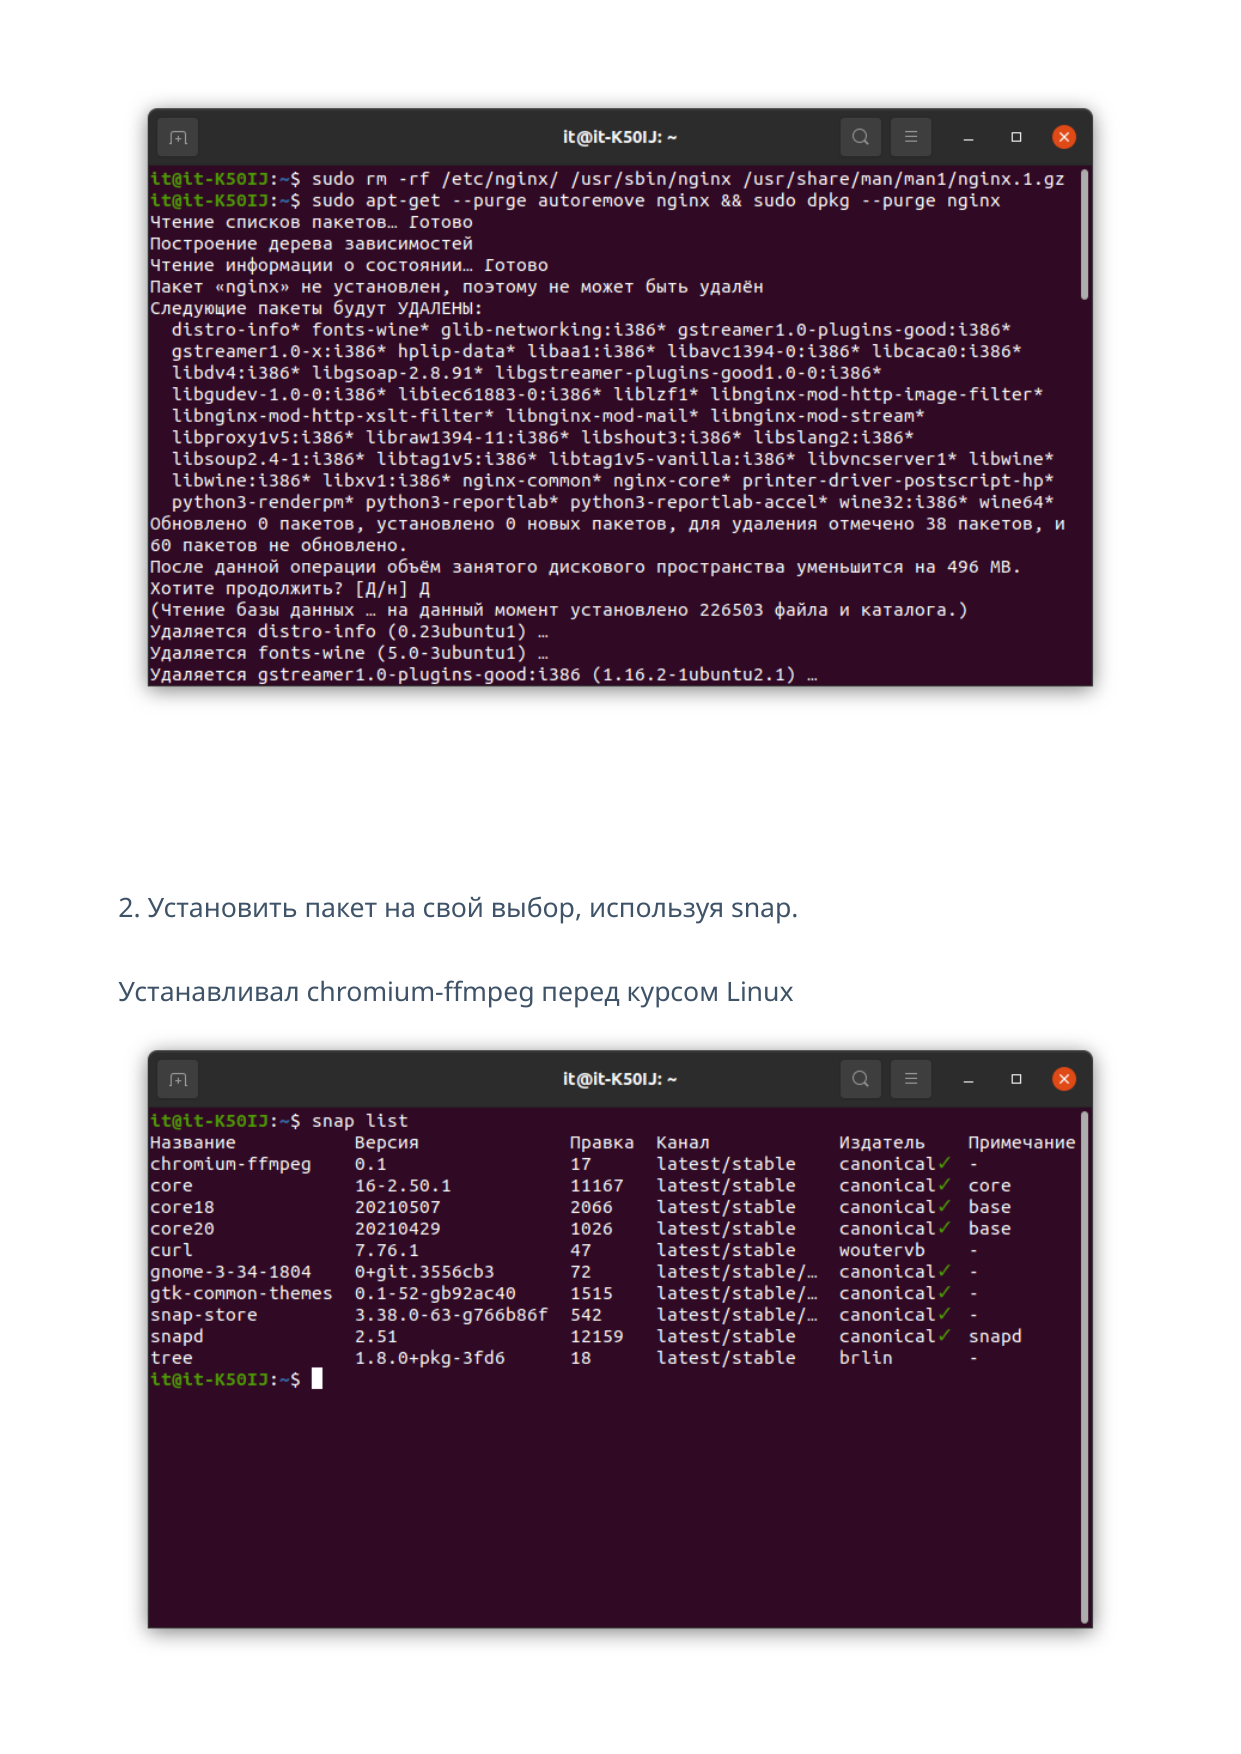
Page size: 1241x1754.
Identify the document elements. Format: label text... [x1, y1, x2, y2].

picture [118, 82, 1123, 720]
picture [118, 1024, 1123, 1662]
subtitle 2. Установить пакет на свой выбор, используя snap. [118, 887, 1122, 925]
text Устанавливал chromium-ffmpeg перед курсом Linux [118, 972, 1122, 1009]
